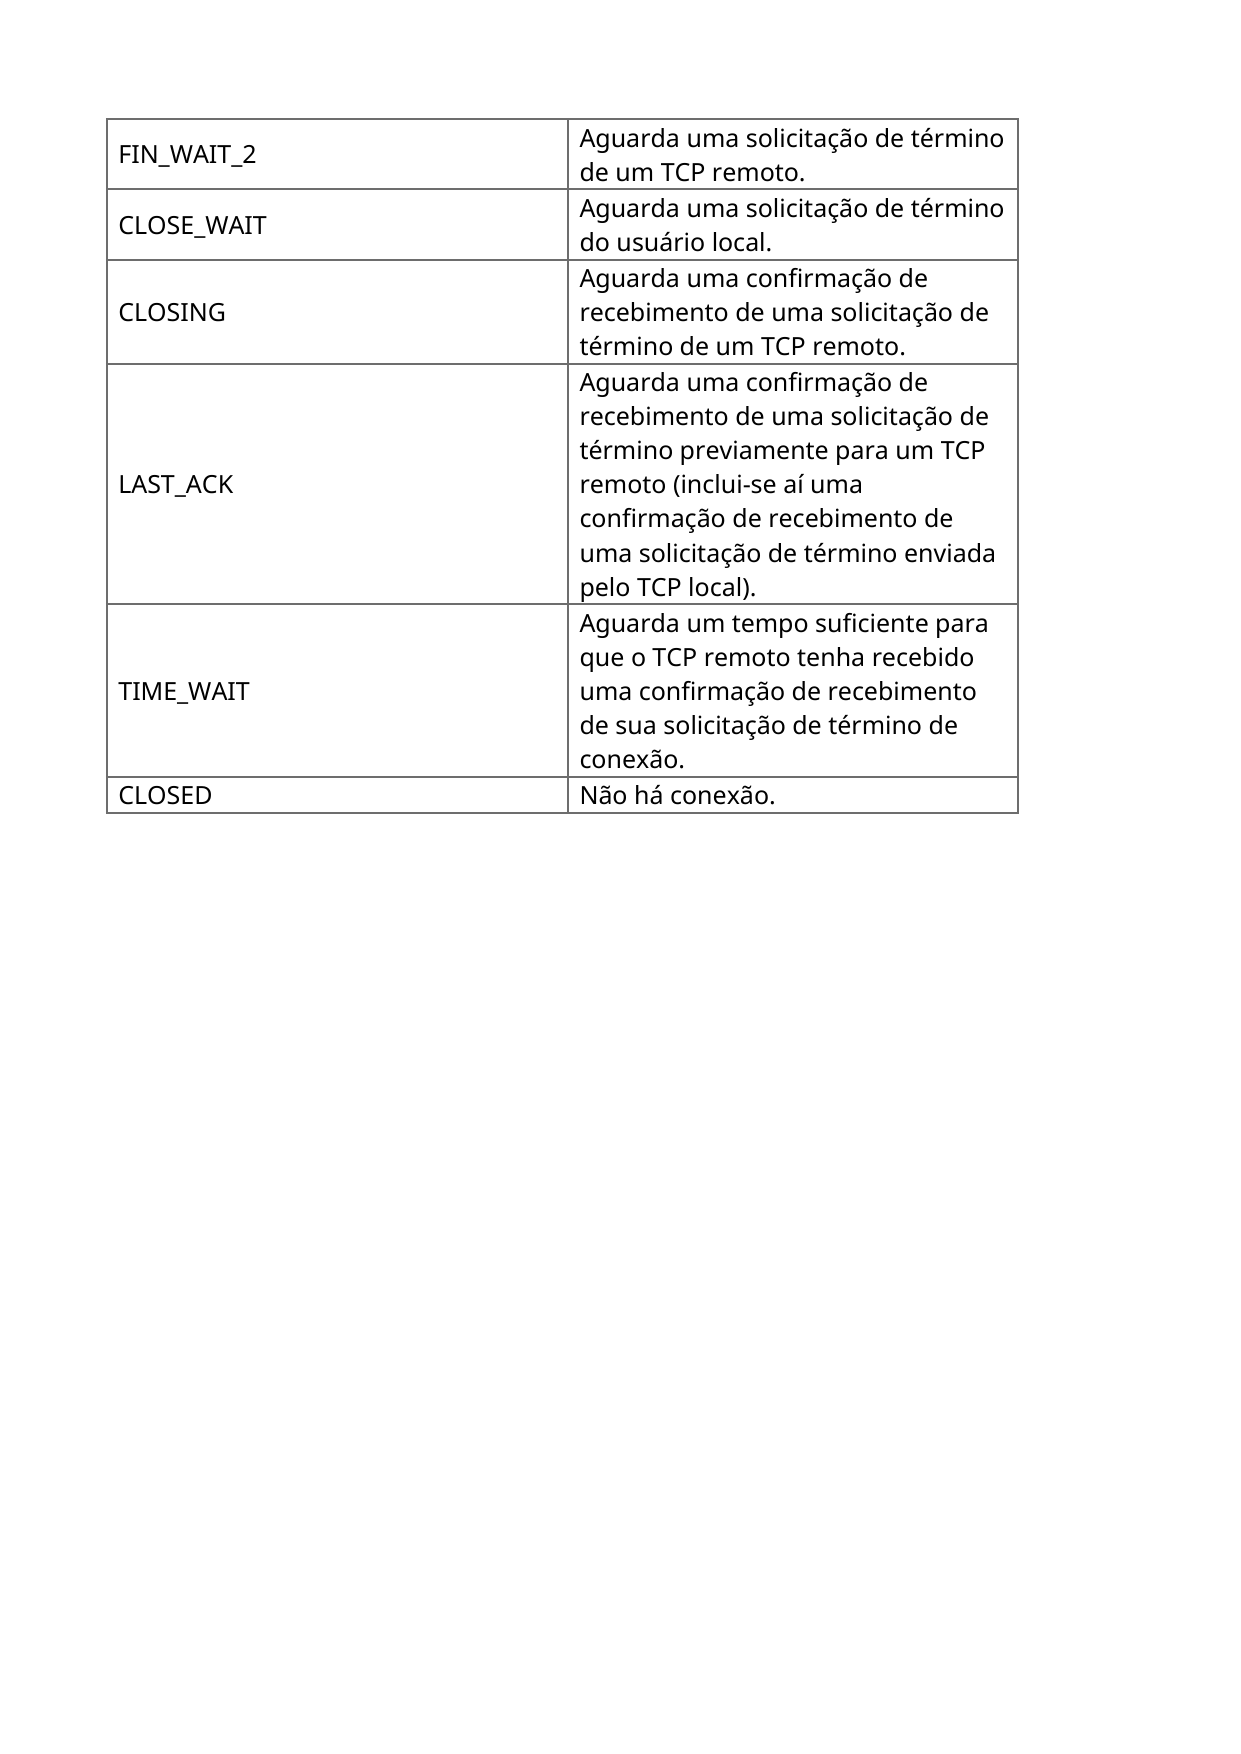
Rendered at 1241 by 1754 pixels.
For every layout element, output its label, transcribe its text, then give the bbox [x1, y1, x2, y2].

table_cell CLOSED [108, 778, 567, 812]
table_cell TIME_WAIT [108, 605, 567, 776]
table_cell Aguarda uma confirmação de recebimento de uma solicitação de término previamente para um TCP remoto (inclui-se aí uma confirmação de recebimento de uma solicitação de término enviada pelo TCP local). [569, 365, 1017, 603]
table_cell Aguarda um tempo suficiente para que o TCP remoto tenha recebido uma confirmação de recebimento de sua solicitação de término de conexão. [569, 605, 1017, 776]
table_cell CLOSE_WAIT [108, 190, 567, 258]
table_cell LAST_ACK [108, 365, 567, 603]
table_cell Aguarda uma solicitação de término do usuário local. [569, 190, 1017, 258]
table_cell Aguarda uma confirmação de recebimento de uma solicitação de término de um TCP remoto. [569, 261, 1017, 363]
table_cell CLOSING [108, 261, 567, 363]
table_cell Aguarda uma solicitação de término de um TCP remoto. [569, 120, 1017, 188]
table_cell FIN_WAIT_2 [108, 120, 567, 188]
table_cell Não há conexão. [569, 778, 1017, 812]
